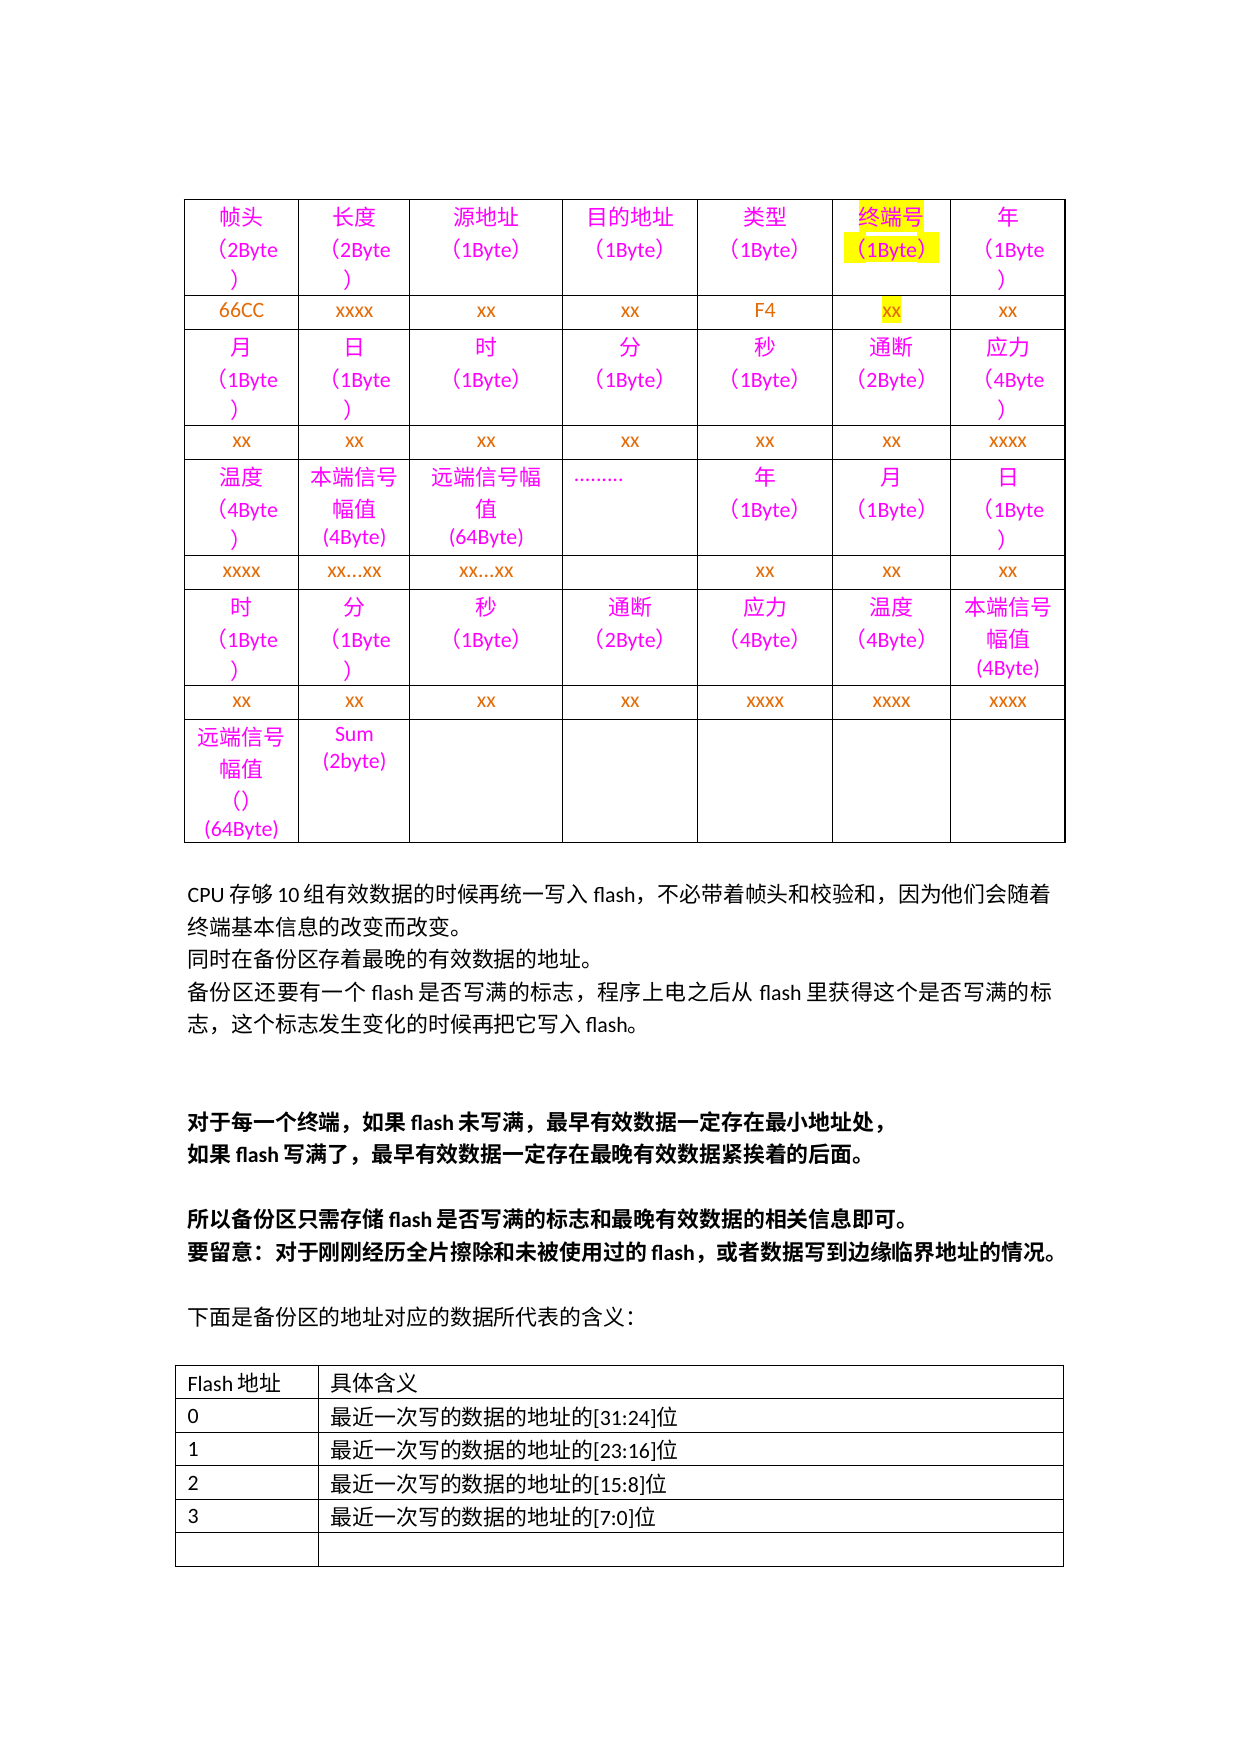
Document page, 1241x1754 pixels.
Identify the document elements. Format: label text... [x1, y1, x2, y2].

table_cell 最近一次写的数据的地址的[15:8]位 [319, 1466, 1063, 1499]
table_cell 时 （1Byte） [185, 590, 298, 685]
table_cell 应力（4Byte） [951, 330, 1064, 425]
table_cell 温度（4Byte） [833, 590, 950, 685]
table_cell xx [299, 686, 409, 719]
table_header 具体含义 [319, 1366, 1063, 1398]
table_cell xx [563, 426, 697, 459]
table_cell 应力（4Byte） [698, 590, 832, 685]
table_cell xx [698, 426, 832, 459]
table_cell [319, 1533, 1063, 1566]
table_cell 最近一次写的数据的地址的[23:16]位 [319, 1433, 1063, 1465]
table_cell Sum (2byte) [299, 720, 409, 842]
table_cell 秒 （1Byte） [698, 330, 832, 425]
table_cell xxxx [951, 686, 1064, 719]
table_cell 3 [176, 1500, 318, 1532]
table_cell xx [951, 556, 1064, 589]
table_cell 分 （1Byte） [299, 590, 409, 685]
table_header 长度（2Byte） [299, 200, 409, 295]
table_cell 最近一次写的数据的地址的[31:24]位 [319, 1399, 1063, 1432]
table_cell 2 [176, 1466, 318, 1499]
table_cell 月（1Byte） [833, 460, 950, 555]
table_cell [563, 720, 697, 842]
table_cell xx [563, 296, 697, 329]
text 下面是备份区的地址对应的数据所代表的含义： [187, 1299, 1053, 1332]
table_cell xxxx [299, 296, 409, 329]
table_cell 月（1Byte） [185, 330, 298, 425]
text 所以备份区只需存储flash是否写满的标志和最晚有效数据的相关信息即可。 [187, 1202, 1053, 1234]
text 对于每一个终端，如果flash未写满，最早有效数据一定存在最小地址处， [187, 1104, 1053, 1137]
table_header 年（1Byte） [951, 200, 1064, 295]
table_cell xx [833, 556, 950, 589]
table_cell 本端信号幅值 (4Byte) [951, 590, 1064, 685]
text 要留意：对于刚刚经历全片擦除和未被使用过的flash，或者数据写到边缘临界地址的情况。 [187, 1234, 1053, 1267]
table_cell xx [410, 426, 562, 459]
table_cell 0 [176, 1399, 318, 1432]
table_cell xx...xx [299, 556, 409, 589]
table_cell xx [563, 686, 697, 719]
table_cell xx...xx [410, 556, 562, 589]
table_cell 日（1Byte） [299, 330, 409, 425]
table_cell 通断 （2Byte） [563, 590, 697, 685]
table_cell [951, 720, 1064, 842]
table_cell xxxx [698, 686, 832, 719]
table_header 类型（1Byte） [698, 200, 832, 295]
table_cell 秒 （1Byte） [410, 590, 562, 685]
table_header 目的地址（1Byte） [563, 200, 697, 295]
table_cell F4 [698, 296, 832, 329]
table_header Flash地址 [176, 1366, 318, 1398]
table_cell 分 （1Byte） [563, 330, 697, 425]
text CPU存够10组有效数据的时候再统一写入flash，不必带着帧头和校验和，因为他们会随着终端基本信息的改变而改变。 [187, 877, 1053, 942]
table_cell xx [410, 686, 562, 719]
table_cell 最近一次写的数据的地址的[7:0]位 [319, 1500, 1063, 1532]
table_header 终端号 （1Byte） [833, 200, 950, 295]
table_cell 日（1Byte） [951, 460, 1064, 555]
table_cell 本端信号幅值 (4Byte) [299, 460, 409, 555]
table_cell [833, 720, 950, 842]
table_cell xx [185, 686, 298, 719]
table_cell [176, 1533, 318, 1566]
table_cell 年（1Byte） [698, 460, 832, 555]
table_cell 远端信号幅值 （） (64Byte) [185, 720, 298, 842]
table_cell xx [698, 556, 832, 589]
table_cell xxxx [833, 686, 950, 719]
table_cell xxxx [951, 426, 1064, 459]
table_cell [563, 556, 697, 589]
table_cell [698, 720, 832, 842]
text 如果flash写满了，最早有效数据一定存在最晚有效数据紧挨着的后面。 [187, 1137, 1053, 1169]
table_cell xx [833, 296, 950, 329]
text 备份区还要有一个flash是否写满的标志，程序上电之后从flash里获得这个是否写满的标志，这个标志发生变化的时候再把它写入flash。 [187, 974, 1053, 1039]
text 同时在备份区存着最晚的有效数据的地址。 [187, 942, 1053, 974]
table_cell xx [410, 296, 562, 329]
table_cell 1 [176, 1433, 318, 1465]
table_cell ......... [563, 460, 697, 555]
table_cell xx [299, 426, 409, 459]
table_cell 66CC [185, 296, 298, 329]
table_cell xx [951, 296, 1064, 329]
table_cell 远端信号幅值 (64Byte) [410, 460, 562, 555]
table_cell [410, 720, 562, 842]
table_cell 温度（4Byte） [185, 460, 298, 555]
table_cell xxxx [185, 556, 298, 589]
table_cell xx [833, 426, 950, 459]
table_header 源地址（1Byte） [410, 200, 562, 295]
table_cell 时 （1Byte） [410, 330, 562, 425]
table_cell xx [185, 426, 298, 459]
table_header 帧头（2Byte） [185, 200, 298, 295]
table_cell 通断 （2Byte） [833, 330, 950, 425]
